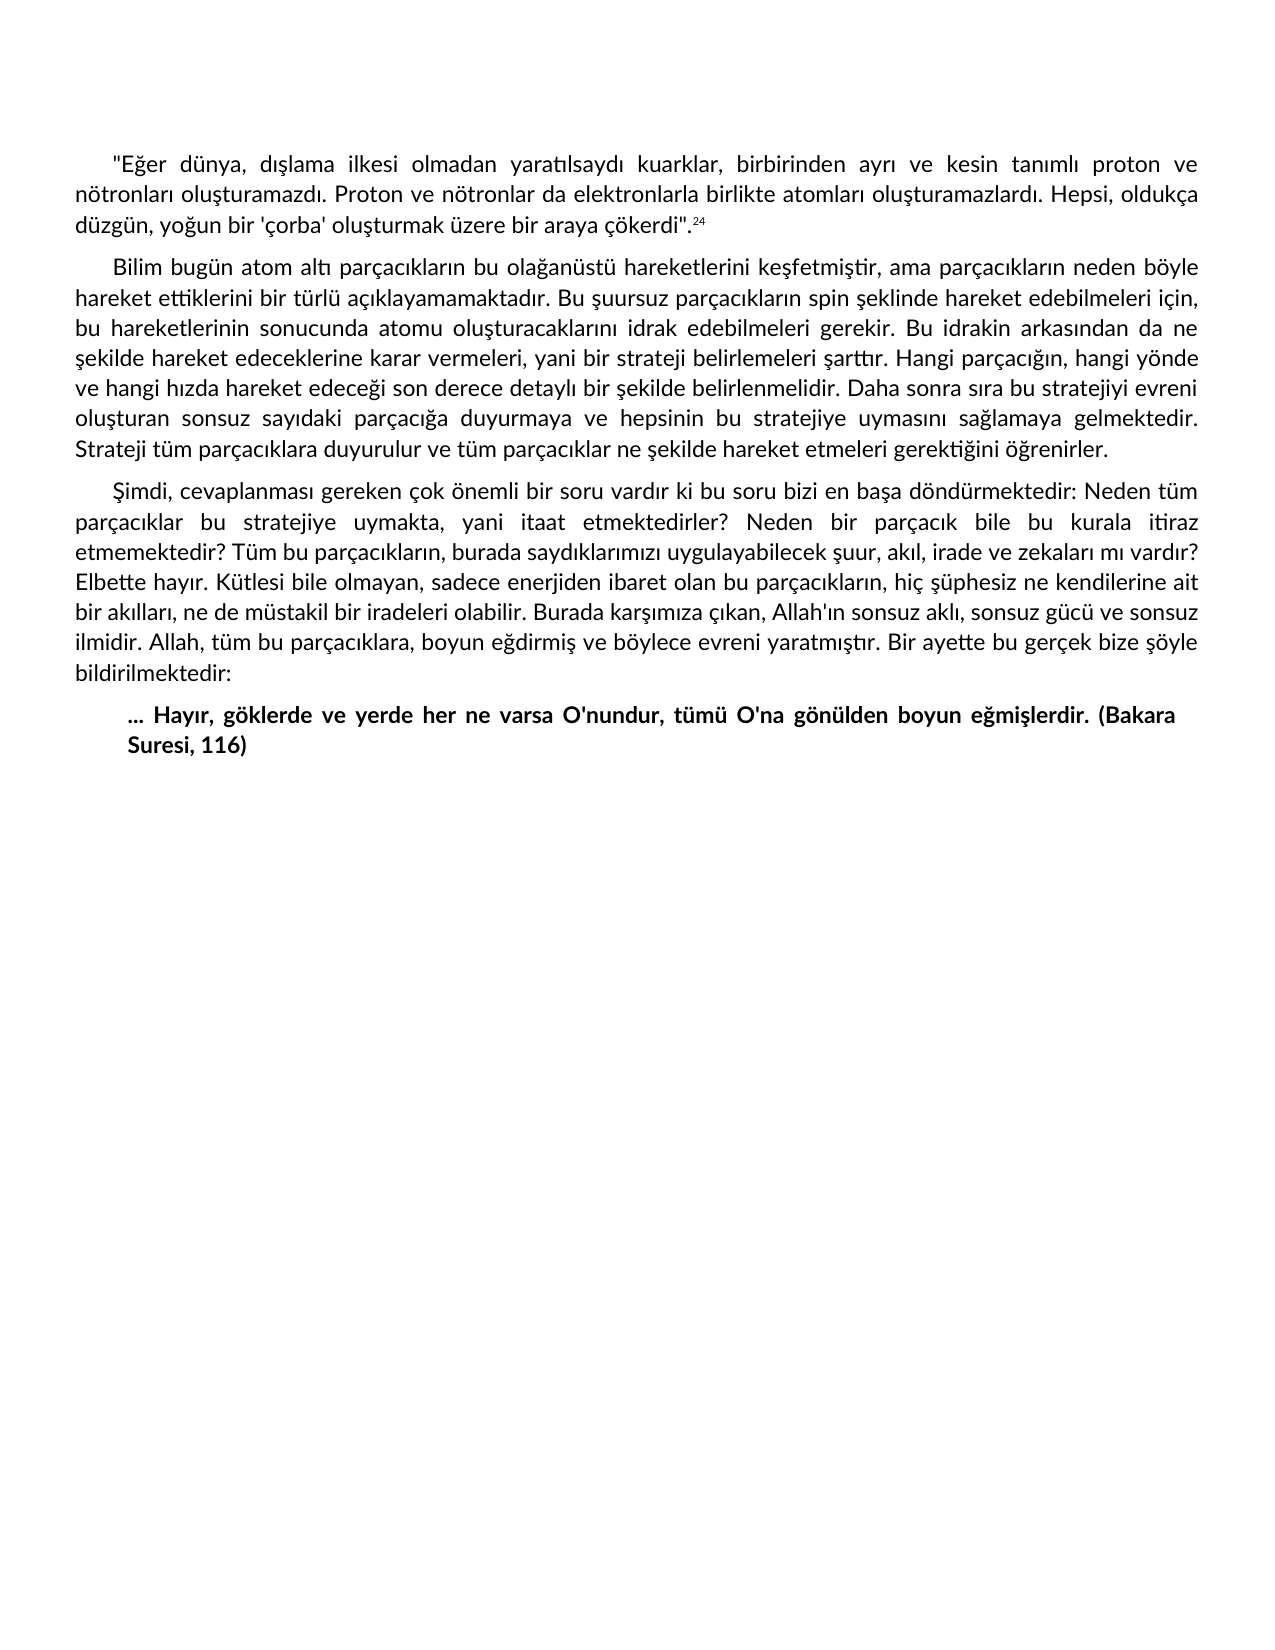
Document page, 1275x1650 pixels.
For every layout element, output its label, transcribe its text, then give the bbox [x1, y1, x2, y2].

text "Eğer dünya, dışlama ilkesi olmadan yaratılsaydı kuarklar, birbirinden ayrı ve kesin tanımlı proton ve nötronları oluşturamazdı. Proton ve nötronlar da elektronlarla birlikte atomları oluşturamazlardı. Hepsi, oldukça düzgün, yoğun bir 'çorba' oluşturmak üzere bir araya çökerdi".24 [75, 150, 1200, 238]
text Bilim bugün atom altı parçacıkların bu olağanüstü hareketlerini keşfetmiştir, ama parçacıkların neden böyle hareket ettiklerini bir türlü açıklayamamaktadır. Bu şuursuz parçacıkların spin şeklinde hareket edebilmeleri için, bu hareketlerinin sonucunda atomu oluşturacaklarını idrak edebilmeleri gerekir. Bu idrakin arkasından da ne şekilde hareket edeceklerine karar vermeleri, yani bir strateji belirlemeleri şarttır. Hangi parçacığın, hangi yönde ve hangi hızda hareket edeceği son derece detaylı bir şekilde belirlenmelidir. Daha sonra sıra bu stratejiyi evreni oluşturan sonsuz sayıdaki parçacığa duyurmaya ve hepsinin bu stratejiye uymasını sağlamaya gelmektedir. Strateji tüm parçacıklara duyurulur ve tüm parçacıklar ne şekilde hareket etmeleri gerektiğini öğrenirler. [75, 253, 1200, 462]
text Şimdi, cevaplanması gereken çok önemli bir soru vardır ki bu soru bizi en başa döndürmektedir: Neden tüm parçacıklar bu stratejiye uymakta, yani itaat etmektedirler? Neden bir parçacık bile bu kurala itiraz etmemektedir? Tüm bu parçacıkların, burada saydıklarımızı uygulayabilecek şuur, akıl, irade ve zekaları mı vardır? Elbette hayır. Kütlesi bile olmayan, sadece enerjiden ibaret olan bu parçacıkların, hiç şüphesiz ne kendilerine ait bir akılları, ne de müstakil bir iradeleri olabilir. Burada karşımıza çıkan, Allah'ın sonsuz aklı, sonsuz gücü ve sonsuz ilmidir. Allah, tüm bu parçacıklara, boyun eğdirmiş ve böylece evreni yaratmıştır. Bir ayette bu gerçek bize şöyle bildirilmektedir: [75, 477, 1200, 686]
text ... Hayır, göklerde ve yerde her ne varsa O'nundur, tümü O'na gönülden boyun eğmişlerdir. (Bakara Suresi, 116) [127, 701, 1177, 759]
